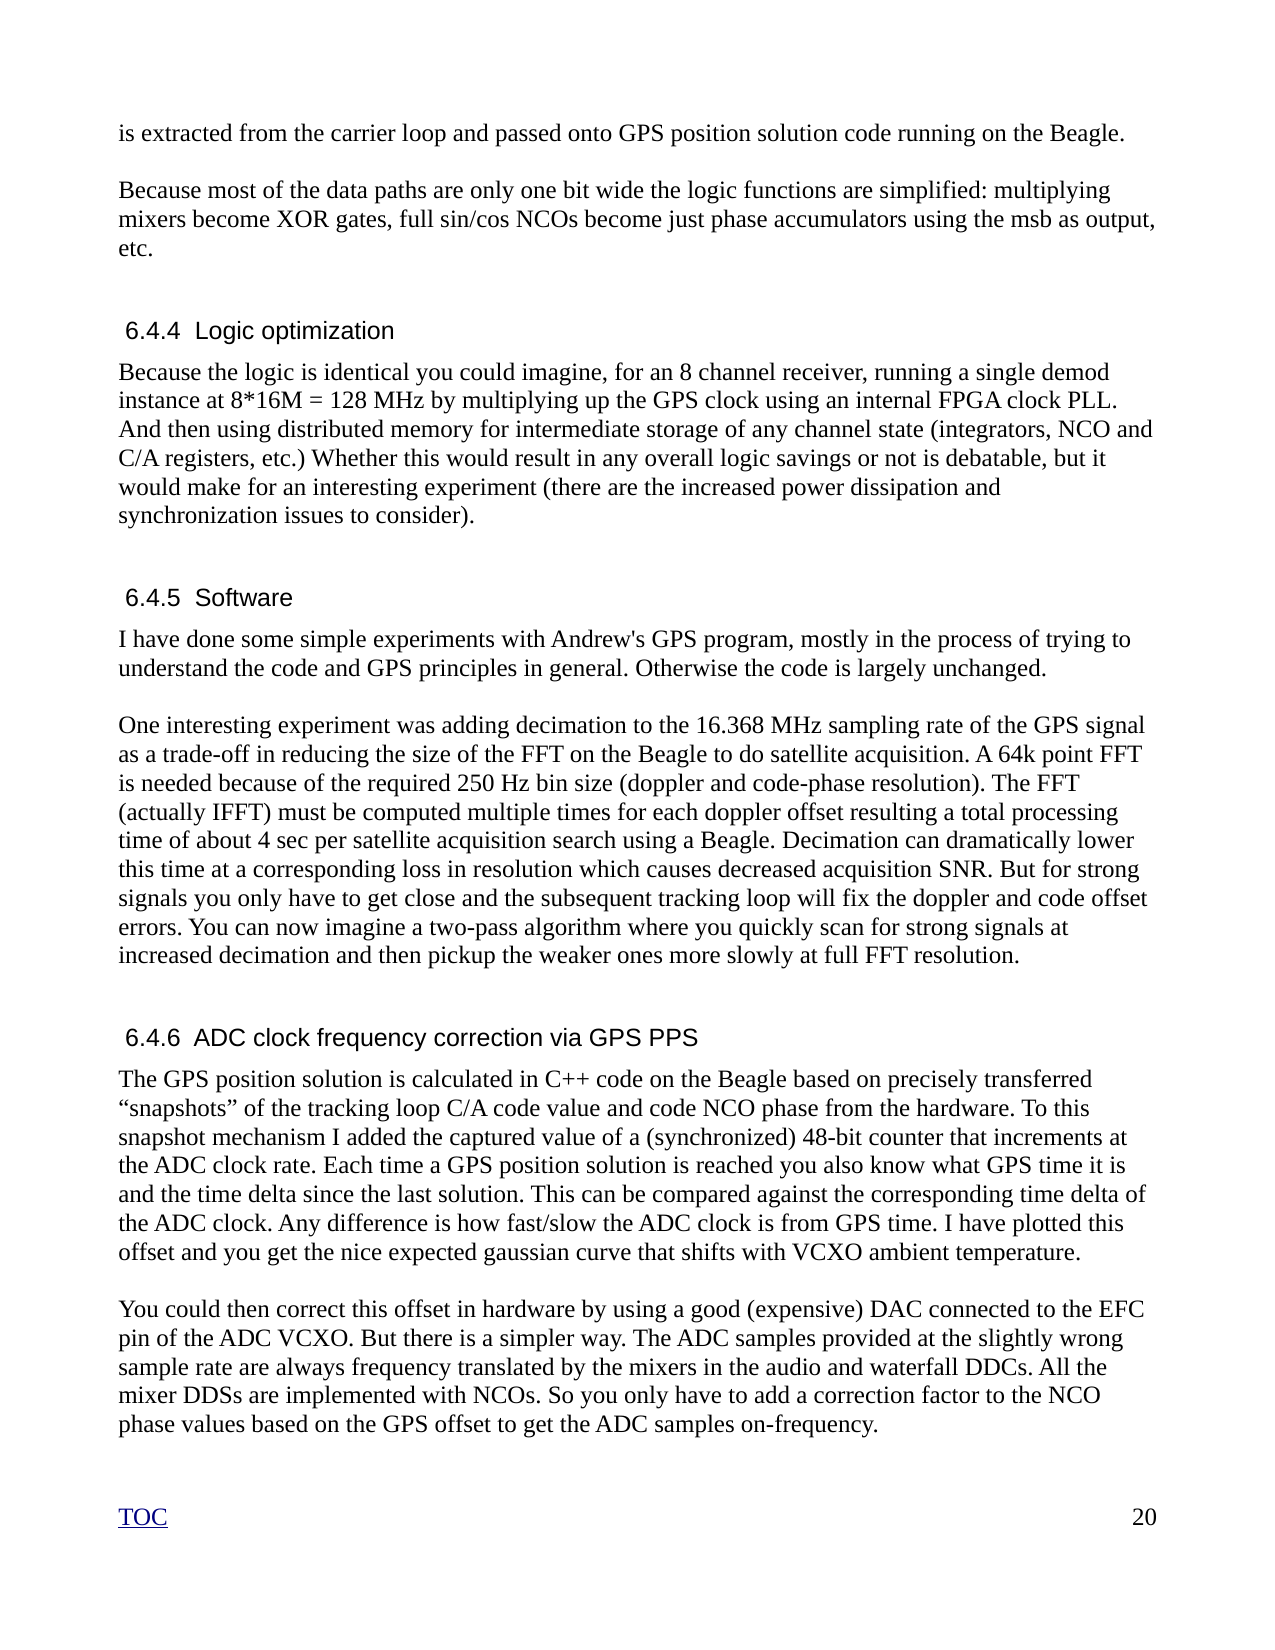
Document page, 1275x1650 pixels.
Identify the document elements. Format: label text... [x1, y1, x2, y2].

text You could then correct this offset in hardware by using a good (expensive) DAC connected to the EFC pin of the ADC VCXO. But there is a simpler way. The ADC samples provided at the slightly wrong sample rate are always frequency translated by the mixers in the audio and waterfall DDCs. All the mixer DDSs are implemented with NCOs. So you only have to add a correction factor to the NCO phase values based on the GPS offset to get the ADC samples on-frequency. [118, 1294, 1157, 1438]
text Because the logic is identical you could imagine, for an 8 channel receiver, running a single demod instance at 8*16M = 128 MHz by multiplying up the GPS clock using an internal FPGA clock PLL. And then using distributed memory for intermediate storage of any channel state (integrators, NCO and C/A registers, etc.) Whether this would result in any overall logic savings or not is debatable, but it would make for an interesting experiment (there are the increased power dissipation and synchronization issues to consider). [118, 357, 1157, 529]
subtitle ADC clock frequency correction via GPS PPS [118, 1023, 1157, 1052]
text The GPS position solution is calculated in C++ code on the Beagle based on precisely transferred “snapshots” of the tracking loop C/A code value and code NCO phase from the hardware. To this snapshot mechanism I added the captured value of a (synchronized) 48-bit counter that increments at the ADC clock rate. Each time a GPS position solution is reached you also know what GPS time it is and the time delta since the last solution. This can be compared against the corresponding time delta of the ADC clock. Any difference is how fast/slow the ADC clock is from GPS time. I have plotted this offset and you get the nice expected gaussian curve that shifts with VCXO ambient temperature. [118, 1064, 1157, 1266]
subtitle Software [118, 583, 1157, 612]
text is extracted from the carrier loop and passed onto GPS position solution code running on the Beagle. [118, 118, 1157, 147]
text Because most of the data paths are only one bit wide the logic functions are simplified: multiplying mixers become XOR gates, full sin/cos NCOs become just phase accumulators using the msb as output, etc. [118, 176, 1157, 262]
text I have done some simple experiments with Andrew's GPS program, mostly in the process of trying to understand the code and GPS principles in general. Otherwise the code is largely unchanged. [118, 624, 1157, 682]
subtitle Logic optimization [118, 316, 1157, 344]
text One interesting experiment was adding decimation to the 16.368 MHz sampling rate of the GPS signal as a trade-off in reducing the size of the FFT on the Beagle to do satellite acquisition. A 64k point FFT is needed because of the required 250 Hz bin size (doppler and code-phase resolution). The FFT (actually IFFT) must be computed multiple times for each doppler offset resulting a total processing time of about 4 sec per satellite acquisition search using a Beagle. Decimation can dramatically lower this time at a corresponding loss in resolution which causes decreased acquisition SNR. But for strong signals you only have to get close and the subsequent tracking loop will fix the doppler and code offset errors. You can now imagine a two-pass algorithm where you quickly scan for strong signals at increased decimation and then pickup the weaker ones more slowly at full FFT resolution. [118, 711, 1157, 969]
